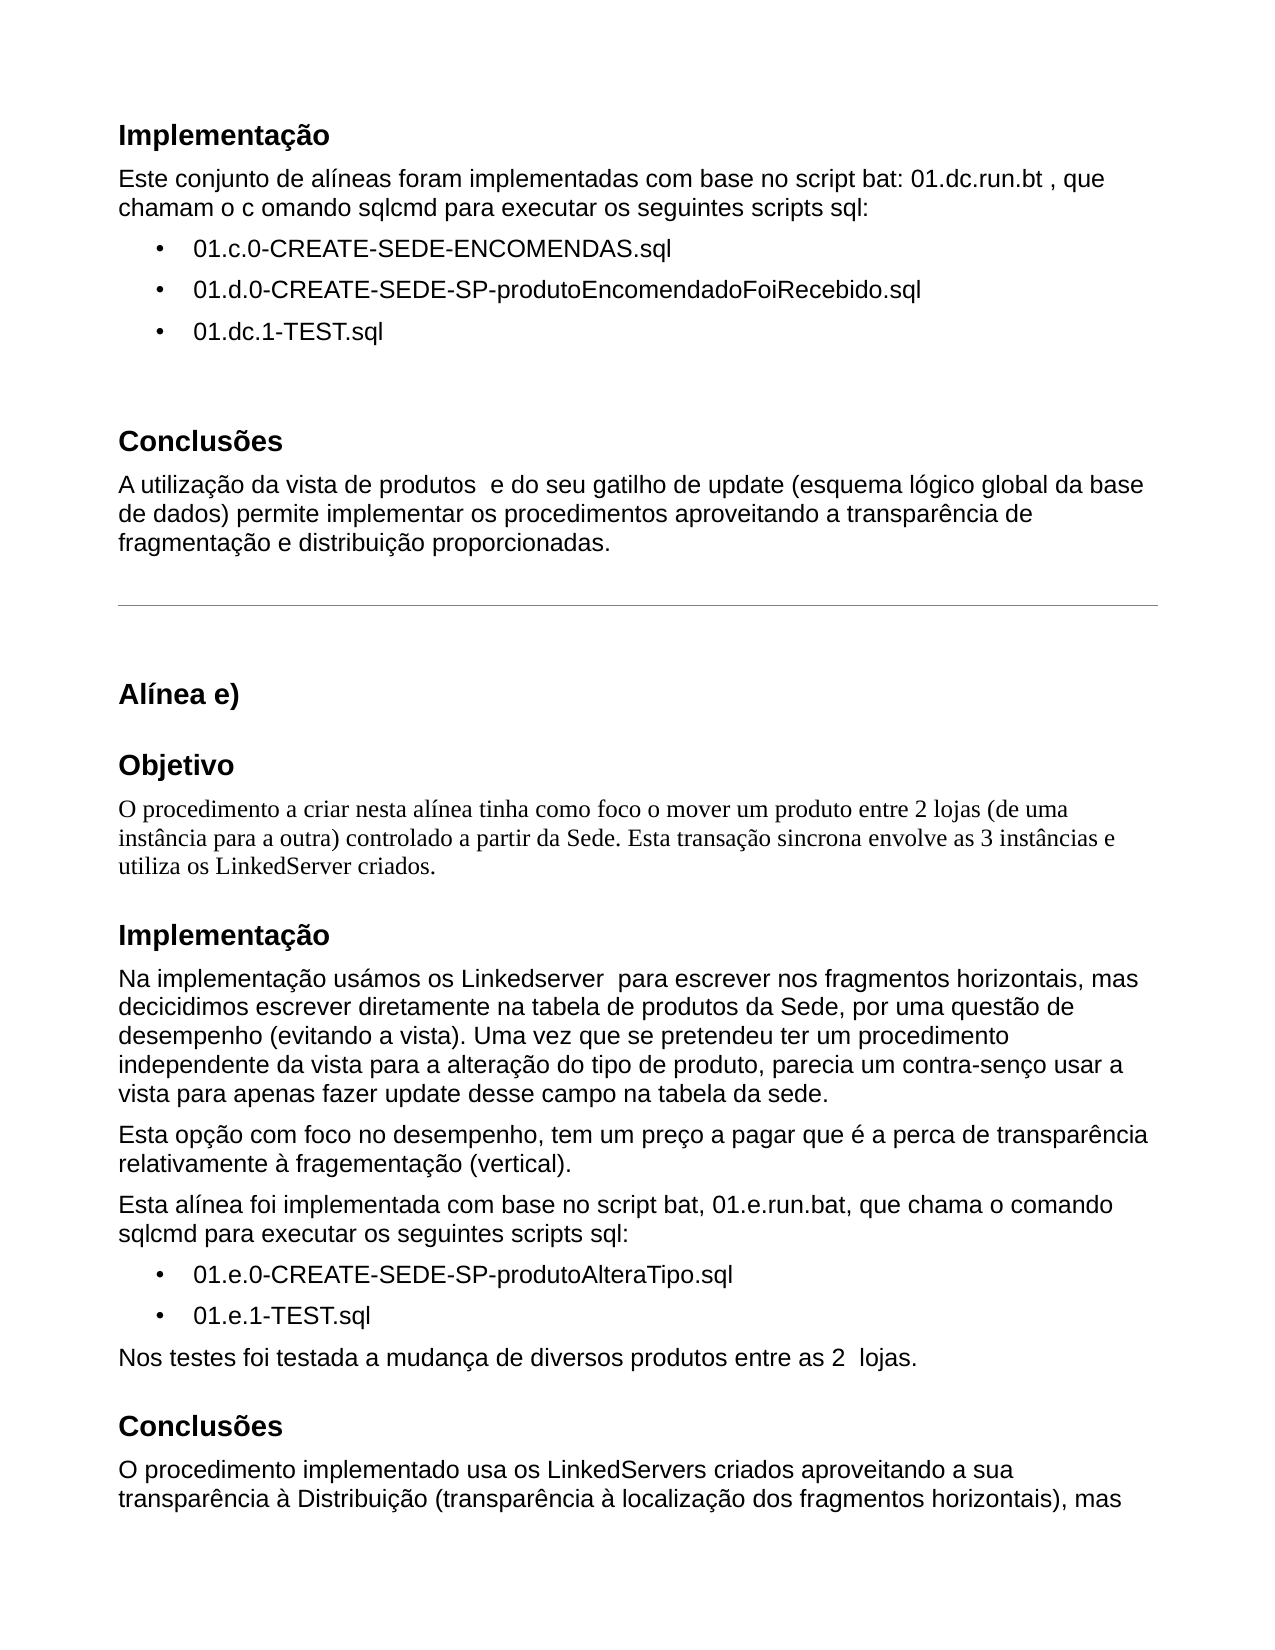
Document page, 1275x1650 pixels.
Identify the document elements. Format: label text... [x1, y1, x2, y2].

subtitle Conclusões [118, 424, 1157, 458]
text O procedimento a criar nesta alínea tinha como foco o mover um produto entre 2 lojas (de uma instância para a outra) controlado a partir da Sede. Esta transação sincrona envolve as 3 instâncias e utiliza os LinkedServer criados. [118, 794, 1157, 880]
subtitle Alínea e) [118, 677, 1157, 710]
list 01.e.0-CREATE-SEDE-SP-produtoAlteraTipo.sql [156, 1260, 1157, 1289]
text Esta opção com foco no desempenho, tem um preço a pagar que é a perca de transparência relativamente à fragementação (vertical). [118, 1120, 1157, 1177]
subtitle Implementação [118, 918, 1157, 951]
text O procedimento implementado usa os LinkedServers criados aproveitando a sua transparência à Distribuição (transparência à localização dos fragmentos horizontais), mas [118, 1455, 1157, 1512]
text Este conjunto de alíneas foram implementadas com base no script bat: 01.dc.run.bt , que chamam o c omando sqlcmd para executar os seguintes scripts sql: [118, 164, 1157, 222]
list 01.e.1-TEST.sql [156, 1301, 1157, 1330]
subtitle Conclusões [118, 1409, 1157, 1442]
subtitle Implementação [118, 118, 1157, 152]
list 01.d.0-CREATE-SEDE-SP-produtoEncomendadoFoiRecebido.sql [156, 276, 1157, 304]
list 01.dc.1-TEST.sql [156, 317, 1157, 346]
text A utilização da vista de produtos e do seu gatilho de update (esquema lógico global da base de dados) permite implementar os procedimentos aproveitando a transparência de fragmentação e distribuição proporcionadas. [118, 471, 1157, 557]
subtitle Objetivo [118, 748, 1157, 781]
text Na implementação usámos os Linkedserver para escrever nos fragmentos horizontais, mas decicidimos escrever diretamente na tabela de produtos da Sede, por uma questão de desempenho (evitando a vista). Uma vez que se pretendeu ter um procedimento independente da vista para a alteração do tipo de produto, parecia um contra-senço usar a vista para apenas fazer update desse campo na tabela da sede. [118, 964, 1157, 1107]
text Nos testes foi testada a mudança de diversos produtos entre as 2 lojas. [118, 1343, 1157, 1371]
list 01.c.0-CREATE-SEDE-ENCOMENDAS.sql [156, 234, 1157, 263]
text Esta alínea foi implementada com base no script bat, 01.e.run.bat, que chama o comando sqlcmd para executar os seguintes scripts sql: [118, 1190, 1157, 1247]
